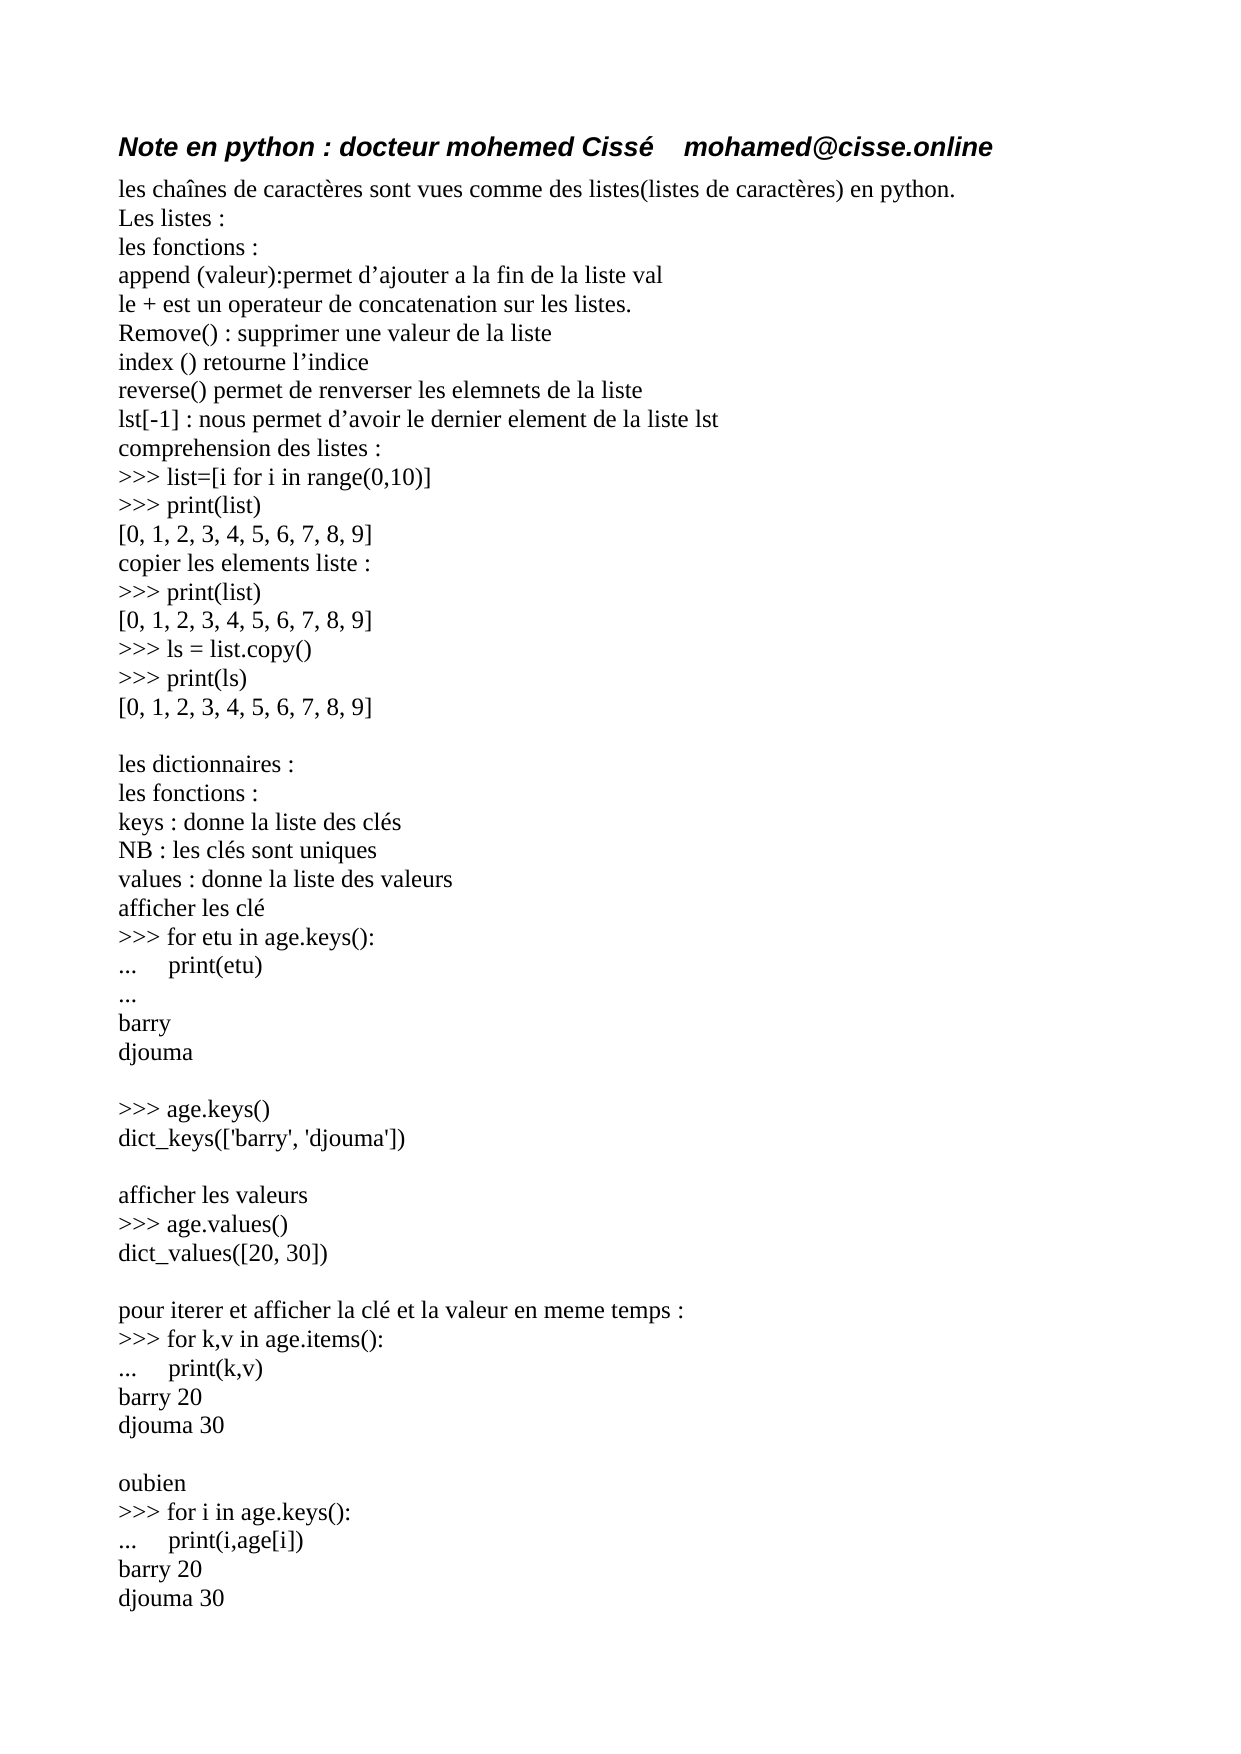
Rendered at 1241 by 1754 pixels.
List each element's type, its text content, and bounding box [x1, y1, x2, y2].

text >>> for i in age.keys(): [118, 1497, 1122, 1526]
text index () retourne l’indice [118, 347, 1122, 376]
text Les listes : [118, 203, 1122, 232]
subtitle Note en python : docteur mohemed Cissé mohamed@cisse.online [118, 131, 1122, 162]
text >>> age.values() [118, 1209, 1122, 1238]
text afficher les clé [118, 893, 1122, 922]
text ... print(etu) [118, 951, 1122, 979]
text barry 20 [118, 1382, 1122, 1411]
text [0, 1, 2, 3, 4, 5, 6, 7, 8, 9] [118, 692, 1122, 721]
text >>> for etu in age.keys(): [118, 922, 1122, 951]
text djouma [118, 1037, 1122, 1066]
text les fonctions : [118, 232, 1122, 261]
text barry 20 [118, 1554, 1122, 1583]
text les dictionnaires : [118, 749, 1122, 778]
text oubien [118, 1468, 1122, 1497]
text copier les elements liste : [118, 548, 1122, 577]
text les fonctions : [118, 778, 1122, 807]
text dict_keys(['barry', 'djouma']) [118, 1123, 1122, 1152]
text >>> age.keys() [118, 1094, 1122, 1123]
text afficher les valeurs [118, 1181, 1122, 1209]
text >>> list=[i for i in range(0,10)] [118, 462, 1122, 491]
text comprehension des listes : [118, 433, 1122, 462]
text pour iterer et afficher la clé et la valeur en meme temps : [118, 1296, 1122, 1324]
text >>> ls = list.copy() [118, 634, 1122, 663]
text append (valeur):permet d’ajouter a la fin de la liste val [118, 261, 1122, 289]
text reverse() permet de renverser les elemnets de la liste [118, 376, 1122, 404]
text Remove() : supprimer une valeur de la liste [118, 318, 1122, 347]
text values : donne la liste des valeurs [118, 864, 1122, 893]
text ... print(k,v) [118, 1353, 1122, 1382]
text >>> print(list) [118, 577, 1122, 606]
text [0, 1, 2, 3, 4, 5, 6, 7, 8, 9] [118, 606, 1122, 634]
text lst[-1] : nous permet d’avoir le dernier element de la liste lst [118, 404, 1122, 433]
text les chaînes de caractères sont vues comme des listes(listes de caractères) en python. [118, 174, 1122, 203]
text >>> print(ls) [118, 663, 1122, 692]
text djouma 30 [118, 1583, 1122, 1612]
text djouma 30 [118, 1411, 1122, 1439]
text ... [118, 979, 1122, 1008]
text barry [118, 1008, 1122, 1037]
text >>> print(list) [118, 491, 1122, 519]
text le + est un operateur de concatenation sur les listes. [118, 289, 1122, 318]
text dict_values([20, 30]) [118, 1238, 1122, 1267]
text >>> for k,v in age.items(): [118, 1324, 1122, 1353]
text [0, 1, 2, 3, 4, 5, 6, 7, 8, 9] [118, 519, 1122, 548]
text keys : donne la liste des clés [118, 807, 1122, 836]
text ... print(i,age[i]) [118, 1526, 1122, 1554]
text NB : les clés sont uniques [118, 836, 1122, 864]
